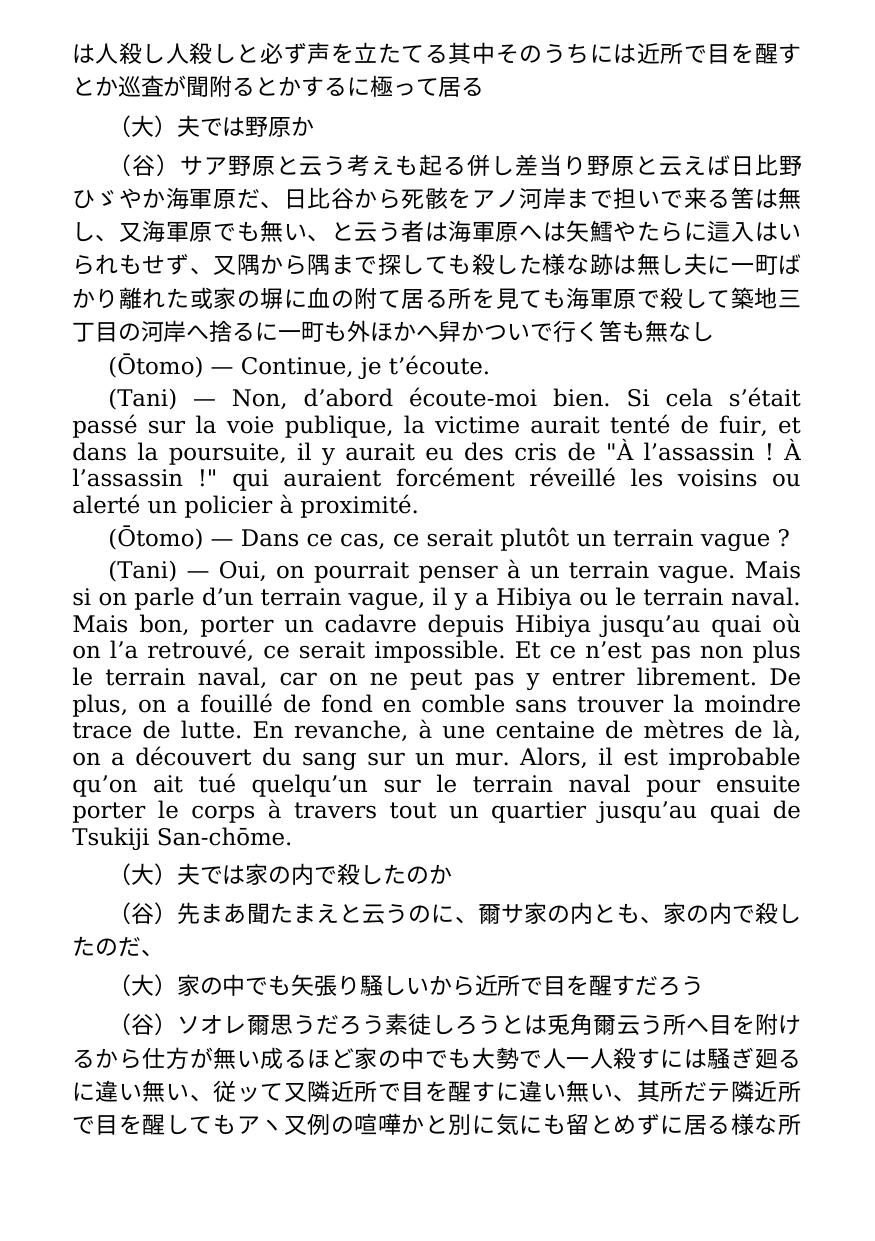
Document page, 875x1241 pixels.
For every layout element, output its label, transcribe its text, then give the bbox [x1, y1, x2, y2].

text （大）夫では家の内で殺したのか [72, 857, 802, 890]
text (Tani) — Oui, on pourrait penser à un terrain vague. Mais si on parle d’un terrain vague, il y a Hibiya ou le terrain naval. Mais bon, porter un cadavre depuis Hibiya jusqu’au quai où on l’a retrouvé, ce serait impossible. Et ce n’est pas non plus le terrain naval, car on ne peut pas y entrer librement. De plus, on a fouillé de fond en comble sans trouver la moindre trace de lutte. En revanche, à une centaine de mètres de là, on a découvert du sang sur un mur. Alors, il est improbable qu’on ait tué quelqu’un sur le terrain naval pour ensuite porter le corps à travers tout un quartier jusqu’au quai de Tsukiji San-chōme. [72, 557, 802, 851]
text （大）家の中でも矢張り騒しいから近所で目を醒すだろう [72, 968, 802, 1001]
text は人殺し人殺しと必ず声を立たてる其中そのうちには近所で目を醒すとか巡査が聞附るとかするに極って居る [72, 36, 802, 102]
text （谷）ソオレ爾思うだろう素徒しろうとは兎角爾云う所へ目を附けるから仕方が無い成るほど家の中でも大勢で人一人殺すには騒ぎ廻るに違い無い、従ッて又隣近所で目を醒すに違い無い、其所だテ隣近所で目を醒してもアヽ又例の喧嘩かと別に気にも留とめずに居る様な所 [72, 1007, 802, 1140]
text （谷）先まあ聞たまえと云うのに、爾サ家の内とも、家の内で殺したのだ、 [72, 896, 802, 962]
text （谷）サア野原と云う考えも起る併し差当り野原と云えば日比野ひゞやか海軍原だ、日比谷から死骸をアノ河岸まで担いで来る筈は無し、又海軍原でも無い、と云う者は海軍原へは矢鱈やたらに這入はいられもせず、又隅から隅まで探しても殺した様な跡は無し夫に一町ばかり離れた或家の塀に血の附て居る所を見ても海軍原で殺して築地三丁目の河岸へ捨るに一町も外ほかへ舁かついで行く筈も無なし [72, 148, 802, 347]
text (Tani) — Non, d’abord écoute-moi bien. Si cela s’était passé sur la voie publique, la victime aurait tenté de fuir, et dans la poursuite, il y aurait eu des cris de "À l’assassin ! À l’assassin !" qui auraient forcément réveillé les voisins ou alerté un policier à proximité. [72, 386, 802, 519]
text (Ōtomo) — Continue, je t’écoute. [72, 353, 802, 379]
text （大）夫では野原か [72, 108, 802, 142]
text (Ōtomo) — Dans ce cas, ce serait plutôt un terrain vague ? [72, 525, 802, 551]
